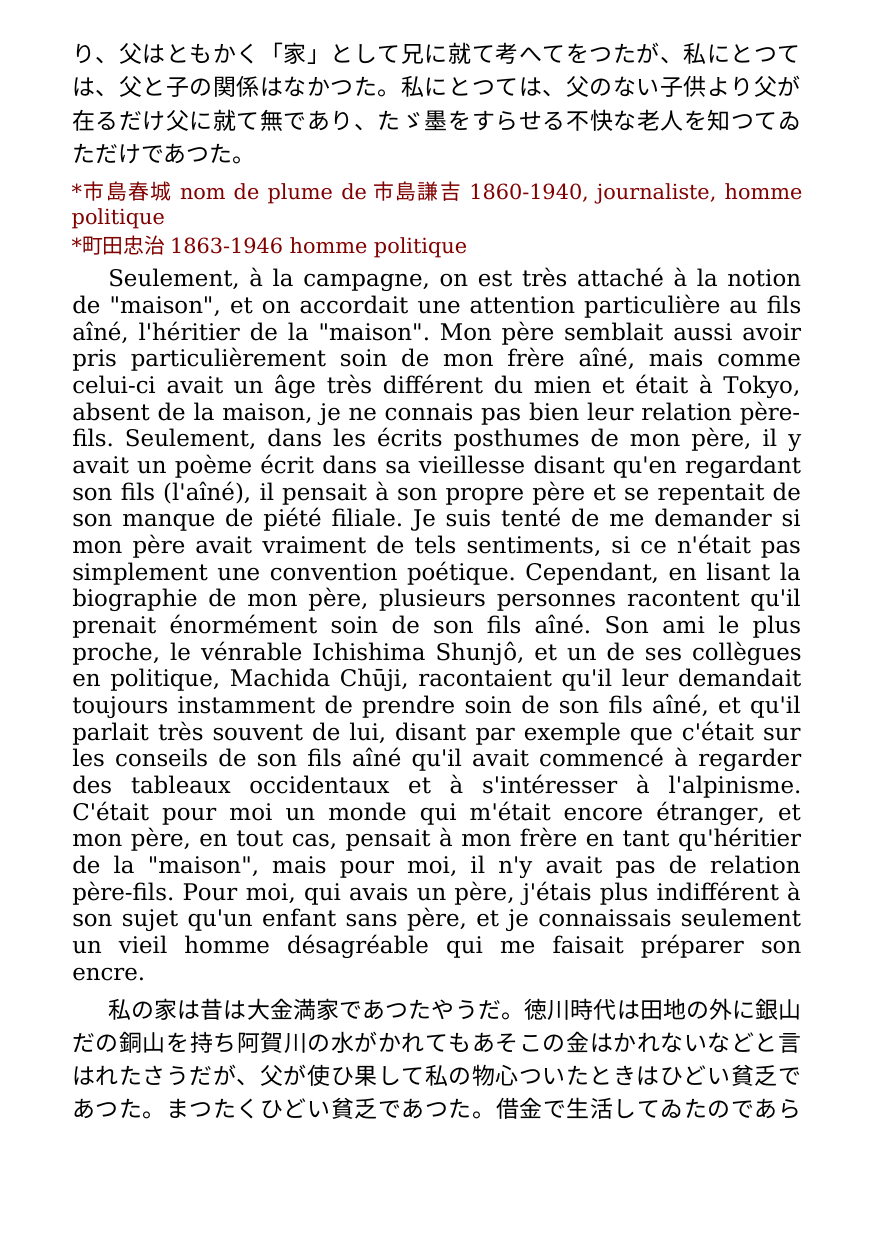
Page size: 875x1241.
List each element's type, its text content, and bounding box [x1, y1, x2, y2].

text *町田忠治 1863-1946 homme politique [71, 229, 803, 259]
text Seulement, à la campagne, on est très attaché à la notion de "maison", et on accordait une attention particulière au fils aîné, l'héritier de la "maison". Mon père semblait aussi avoir pris particulièrement soin de mon frère aîné, mais comme celui-ci avait un âge très différent du mien et était à Tokyo, absent de la maison, je ne connais pas bien leur relation père-fils. Seulement, dans les écrits posthumes de mon père, il y avait un poème écrit dans sa vieillesse disant qu'en regardant son fils (l'aîné), il pensait à son propre père et se repentait de son manque de piété filiale. Je suis tenté de me demander si mon père avait vraiment de tels sentiments, si ce n'était pas simplement une convention poétique. Cependant, en lisant la biographie de mon père, plusieurs personnes racontent qu'il prenait énormément soin de son fils aîné. Son ami le plus proche, le vénrable Ichishima Shunjô, et un de ses collègues en politique, Machida Chūji, racontaient qu'il leur demandait toujours instamment de prendre soin de son fils aîné, et qu'il parlait très souvent de lui, disant par exemple que c'était sur les conseils de son fils aîné qu'il avait commencé à regarder des tableaux occidentaux et à s'intéresser à l'alpinisme. C'était pour moi un monde qui m'était encore étranger, et mon père, en tout cas, pensait à mon frère en tant qu'héritier de la "maison", mais pour moi, il n'y avait pas de relation père-fils. Pour moi, qui avais un père, j'étais plus indifférent à son sujet qu'un enfant sans père, et je connaissais seulement un vieil homme désagréable qui me faisait préparer son encre. [72, 266, 802, 986]
text 私の家は昔は大金満家であつたやうだ。徳川時代は田地の外に銀山だの銅山を持ち阿賀川の水がかれてもあそこの金はかれないなどと言はれたさうだが、父が使ひ果して私の物心ついたときはひどい貧乏であつた。まつたくひどい貧乏であつた。借金で生活してゐたのであら [72, 991, 802, 1124]
text *市島春城 nom de plume de市島謙吉 1860-1940, journaliste, homme politique [71, 175, 803, 229]
text り、父はともかく「家」として兄に就て考へてをつたが、私にとつては、父と子の関係はなかつた。私にとつては、父のない子供より父が在るだけ父に就て無であり、たゞ墨をすらせる不快な老人を知つてゐただけであつた。 [72, 36, 802, 169]
